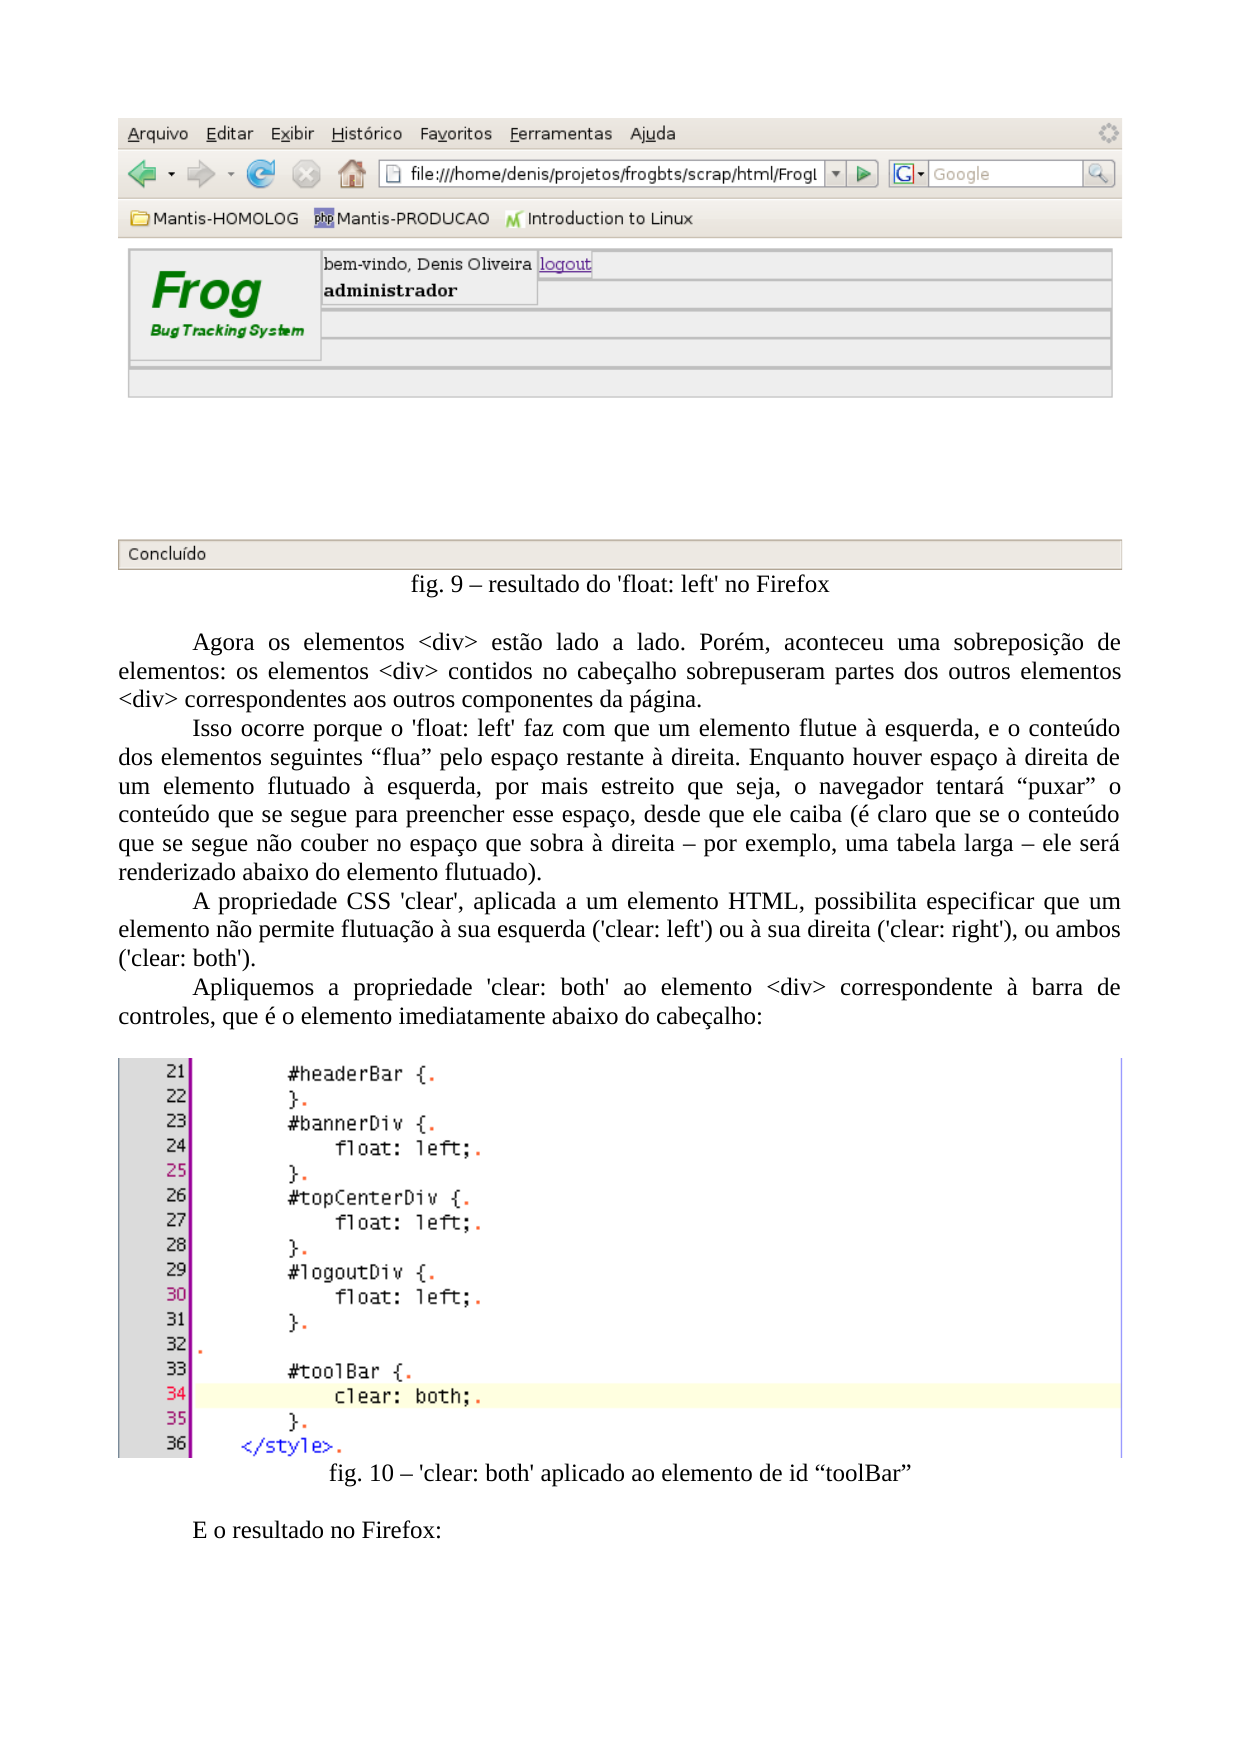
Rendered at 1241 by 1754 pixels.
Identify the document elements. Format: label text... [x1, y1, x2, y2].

text E o resultado no Firefox: [118, 1515, 1122, 1544]
picture [118, 1058, 1123, 1458]
picture [118, 118, 1123, 570]
text fig. 9 – resultado do 'float: left' no Firefox [118, 570, 1122, 598]
text Isso ocorre porque o 'float: left' faz com que um elemento flutue à esquerda, e o conteúdo dos elementos seguintes “flua” pelo espaço restante à direita. Enquanto houver espaço à direita de um elemento flutuado à esquerda, por mais estreito que seja, o navegador tentará “puxar” o conteúdo que se segue para preencher esse espaço, desde que ele caiba (é claro que se o conteúdo que se segue não couber no espaço que sobra à direita – por exemplo, uma tabela larga – ele será renderizado abaixo do elemento flutuado). [118, 713, 1122, 886]
text Apliquemos a propriedade 'clear: both' ao elemento <div> correspondente à barra de controles, que é o elemento imediatamente abaixo do cabeçalho: [118, 972, 1122, 1029]
text A propriedade CSS 'clear', aplicada a um elemento HTML, possibilita especificar que um elemento não permite flutuação à sua esquerda ('clear: left') ou à sua direita ('clear: right'), ou ambos ('clear: both'). [118, 886, 1122, 972]
text Agora os elementos <div> estão lado a lado. Porém, aconteceu uma sobreposição de elementos: os elementos <div> contidos no cabeçalho sobrepuseram partes dos outros elementos <div> correspondentes aos outros componentes da página. [118, 627, 1122, 713]
text fig. 10 – 'clear: both' aplicado ao elemento de id “toolBar” [118, 1458, 1122, 1487]
